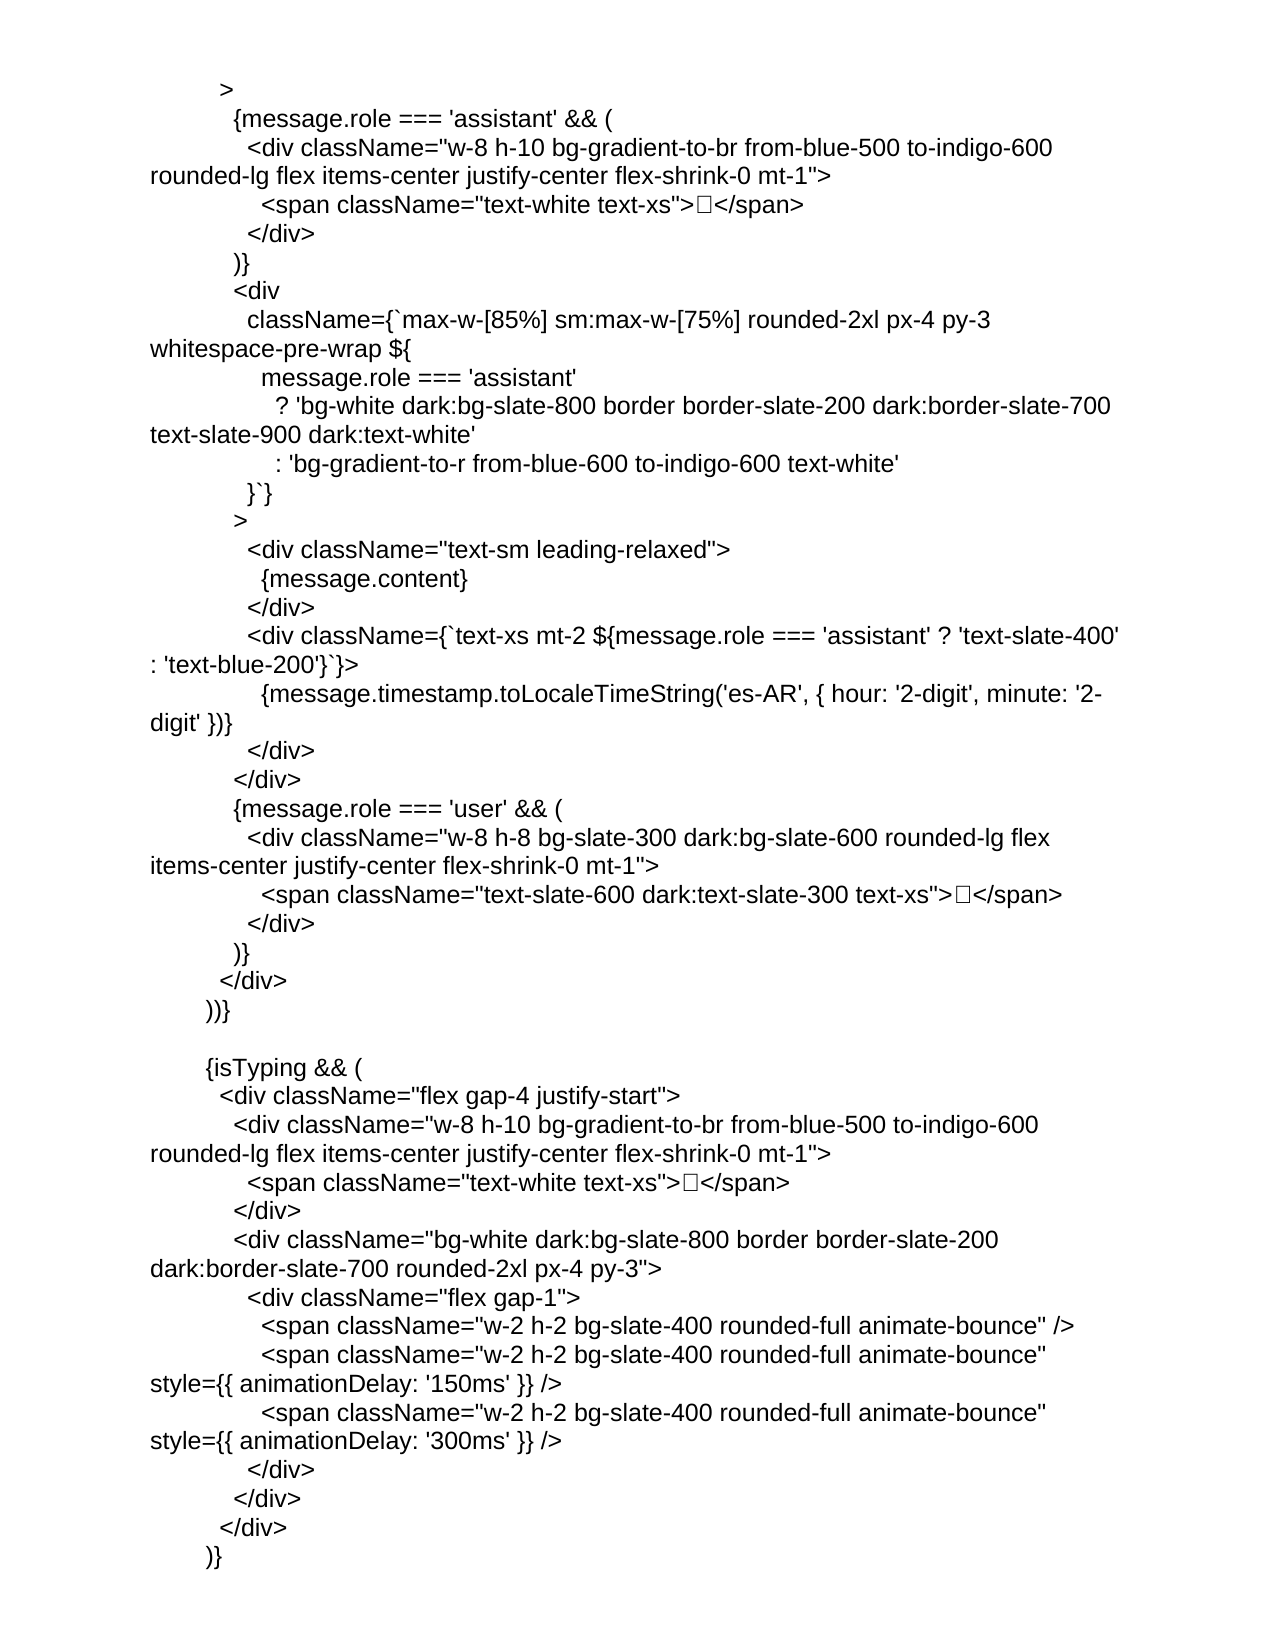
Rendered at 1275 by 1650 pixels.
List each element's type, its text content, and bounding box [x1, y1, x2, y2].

text <div className="bg-white dark:bg-slate-800 border border-slate-200 dark:border-slate-700 rounded-2xl px-4 py-3"> [150, 1225, 1125, 1282]
text <div className="w-8 h-10 bg-gradient-to-br from-blue-500 to-indigo-600 rounded-lg flex items-center justify-center flex-shrink-0 mt-1"> [150, 132, 1125, 190]
text </div> [150, 1455, 1125, 1484]
text {isTyping && ( [150, 1052, 1125, 1081]
text <span className="w-2 h-2 bg-slate-400 rounded-full animate-bounce" style={{ animationDelay: '150ms' }} /> [150, 1340, 1125, 1397]
text <span className="text-slate-600 dark:text-slate-300 text-xs">👤</span> [150, 880, 1125, 909]
text </div> [150, 765, 1125, 794]
text message.role === 'assistant' [150, 362, 1125, 391]
text <div className="flex gap-1"> [150, 1282, 1125, 1311]
text {message.role === 'assistant' && ( [150, 104, 1125, 132]
text <span className="text-white text-xs">🤖</span> [150, 190, 1125, 219]
text ? 'bg-white dark:bg-slate-800 border border-slate-200 dark:border-slate-700 text-slate-900 dark:text-white' [150, 391, 1125, 449]
text </div> [150, 219, 1125, 247]
text )} [150, 1541, 1125, 1570]
text </div> [150, 592, 1125, 621]
text {message.role === 'user' && ( [150, 794, 1125, 822]
text <div [150, 276, 1125, 305]
text <div className="w-8 h-10 bg-gradient-to-br from-blue-500 to-indigo-600 rounded-lg flex items-center justify-center flex-shrink-0 mt-1"> [150, 1110, 1125, 1167]
text {message.content} [150, 564, 1125, 592]
text </div> [150, 1512, 1125, 1541]
text </div> [150, 909, 1125, 937]
text }`} [150, 477, 1125, 506]
text : 'bg-gradient-to-r from-blue-600 to-indigo-600 text-white' [150, 449, 1125, 477]
text )} [150, 937, 1125, 966]
text <span className="w-2 h-2 bg-slate-400 rounded-full animate-bounce" /> [150, 1311, 1125, 1340]
text ))} [150, 995, 1125, 1024]
text {message.timestamp.toLocaleTimeString('es-AR', { hour: '2-digit', minute: '2-digit' })} [150, 679, 1125, 736]
text )} [150, 247, 1125, 276]
text className={`max-w-[85%] sm:max-w-[75%] rounded-2xl px-4 py-3 whitespace-pre-wrap ${ [150, 305, 1125, 362]
text <span className="text-white text-xs">🤖</span> [150, 1167, 1125, 1196]
text > [150, 506, 1125, 535]
text </div> [150, 1484, 1125, 1512]
text </div> [150, 736, 1125, 765]
text <div className={`text-xs mt-2 ${message.role === 'assistant' ? 'text-slate-400' : 'text-blue-200'}`}> [150, 621, 1125, 679]
text <div className="w-8 h-8 bg-slate-300 dark:bg-slate-600 rounded-lg flex items-center justify-center flex-shrink-0 mt-1"> [150, 822, 1125, 880]
text </div> [150, 966, 1125, 995]
text <span className="w-2 h-2 bg-slate-400 rounded-full animate-bounce" style={{ animationDelay: '300ms' }} /> [150, 1397, 1125, 1455]
text > [150, 75, 1125, 104]
text </div> [150, 1196, 1125, 1225]
text <div className="flex gap-4 justify-start"> [150, 1081, 1125, 1110]
text <div className="text-sm leading-relaxed"> [150, 535, 1125, 564]
